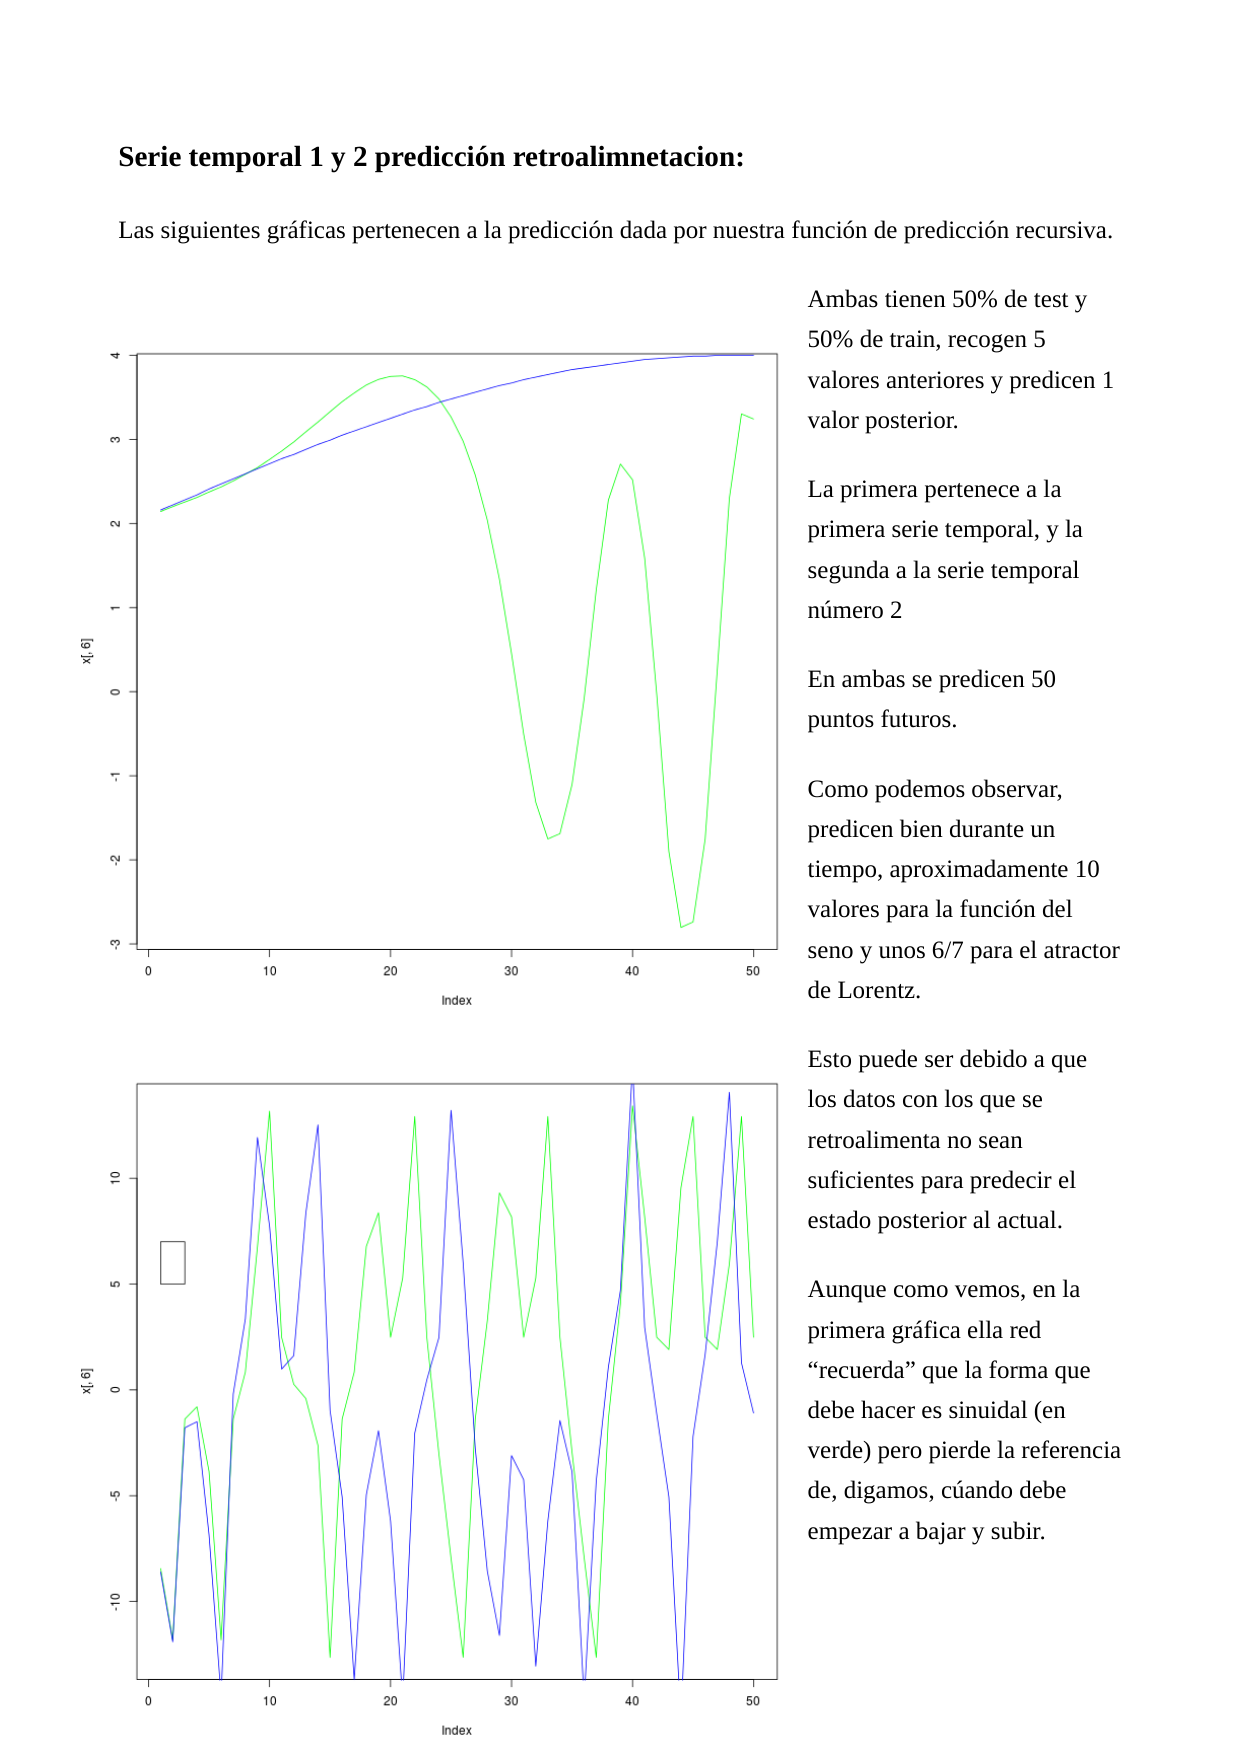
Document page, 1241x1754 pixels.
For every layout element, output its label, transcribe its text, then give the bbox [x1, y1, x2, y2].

text La primera pertenece a la primera serie temporal, y la segunda a la serie temporal número 2 [808, 474, 1122, 624]
text Como podemos observar, predicen bien durante un tiempo, aproximadamente 10 valores para la función del seno y unos 6/7 para el atractor de Lorentz. [808, 774, 1122, 1004]
text Ambas tienen 50% de test y 50% de train, recogen 5 valores anteriores y predicen 1 valor posterior. [118, 284, 1122, 434]
text Esto puede ser debido a que los datos con los que se retroalimenta no sean suficientes para predecir el estado posterior al actual. [808, 1044, 1122, 1234]
text Aunque como vemos, en la primera gráfica ella red “recuerda” que la forma que debe hacer es sinuidal (en verde) pero pierde la referencia de, digamos, cúando debe empezar a bajar y subir. [808, 1274, 1122, 1544]
text Serie temporal 1 y 2 predicción retroalimnetacion: [118, 139, 1122, 172]
text Las siguientes gráficas pertenecen a la predicción dada por nuestra función de predicción recursiva. [118, 215, 1122, 244]
picture [77, 294, 808, 1754]
text En ambas se predicen 50 puntos futuros. [808, 664, 1122, 733]
